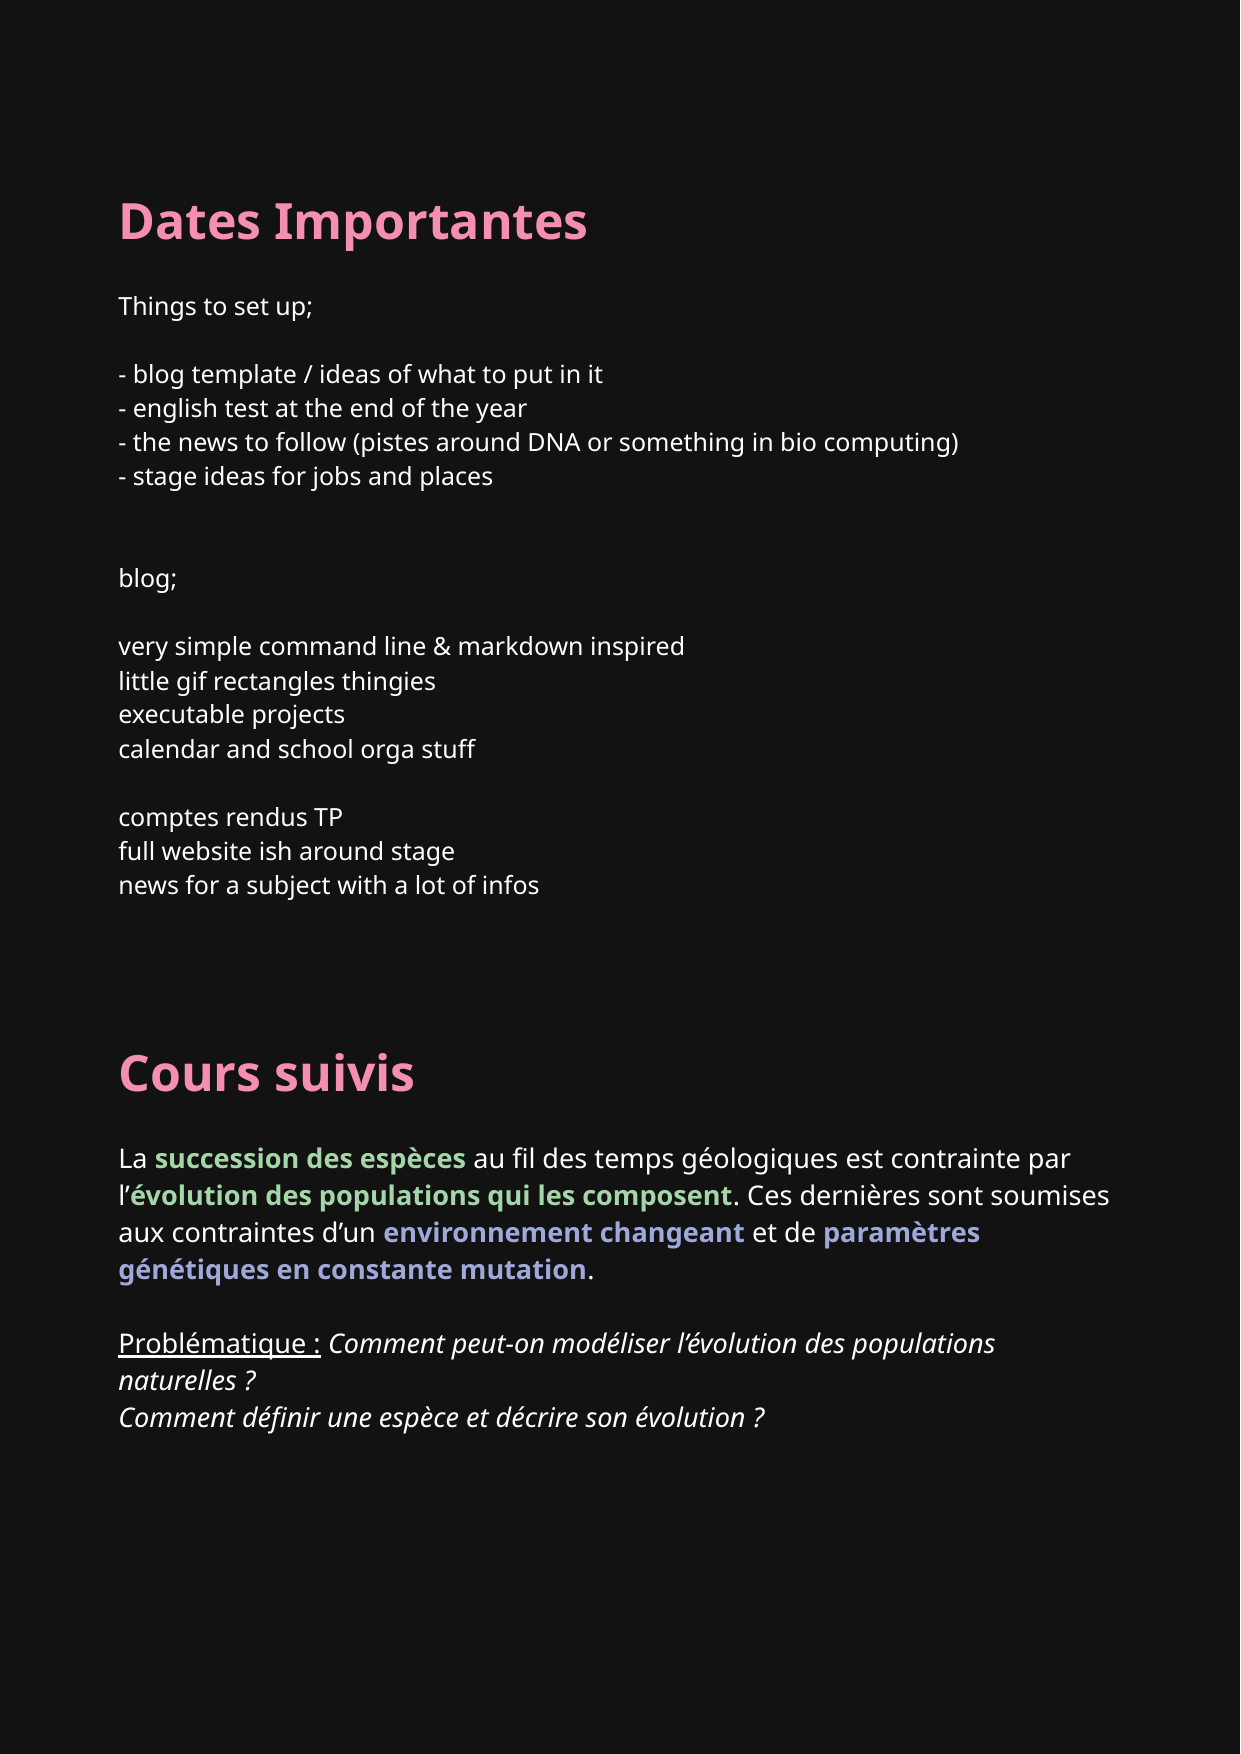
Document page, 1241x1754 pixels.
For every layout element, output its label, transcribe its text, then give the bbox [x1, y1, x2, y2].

text - blog template / ideas of what to put in it [118, 357, 1122, 391]
text comptes rendus TP [118, 799, 1122, 833]
text executable projects [118, 697, 1122, 731]
text - english test at the end of the year [118, 391, 1122, 425]
text news for a subject with a lot of infos [118, 867, 1122, 902]
text little gif rectangles thingies [118, 663, 1122, 697]
text calendar and school orga stuff [118, 731, 1122, 765]
text Cours suivis [118, 1038, 1122, 1106]
text full website ish around stage [118, 833, 1122, 867]
text Dates Importantes [118, 186, 1122, 254]
text Things to set up; [118, 288, 1122, 322]
text Comment définir une espèce et décrire son évolution ? [118, 1398, 1122, 1435]
text - stage ideas for jobs and places [118, 459, 1122, 493]
text Problématique : Comment peut-on modéliser l’évolution des populations naturelles ? [118, 1324, 1122, 1398]
text La succession des espèces au fil des temps géologiques est contrainte par l’évolution des populations qui les composent. Ces dernières sont soumises aux contraintes d’un environnement changeant et de paramètres génétiques en constante mutation. [118, 1140, 1122, 1287]
text - the news to follow (pistes around DNA or something in bio computing) [118, 425, 1122, 459]
text blog; [118, 561, 1122, 595]
text very simple command line & markdown inspired [118, 629, 1122, 663]
